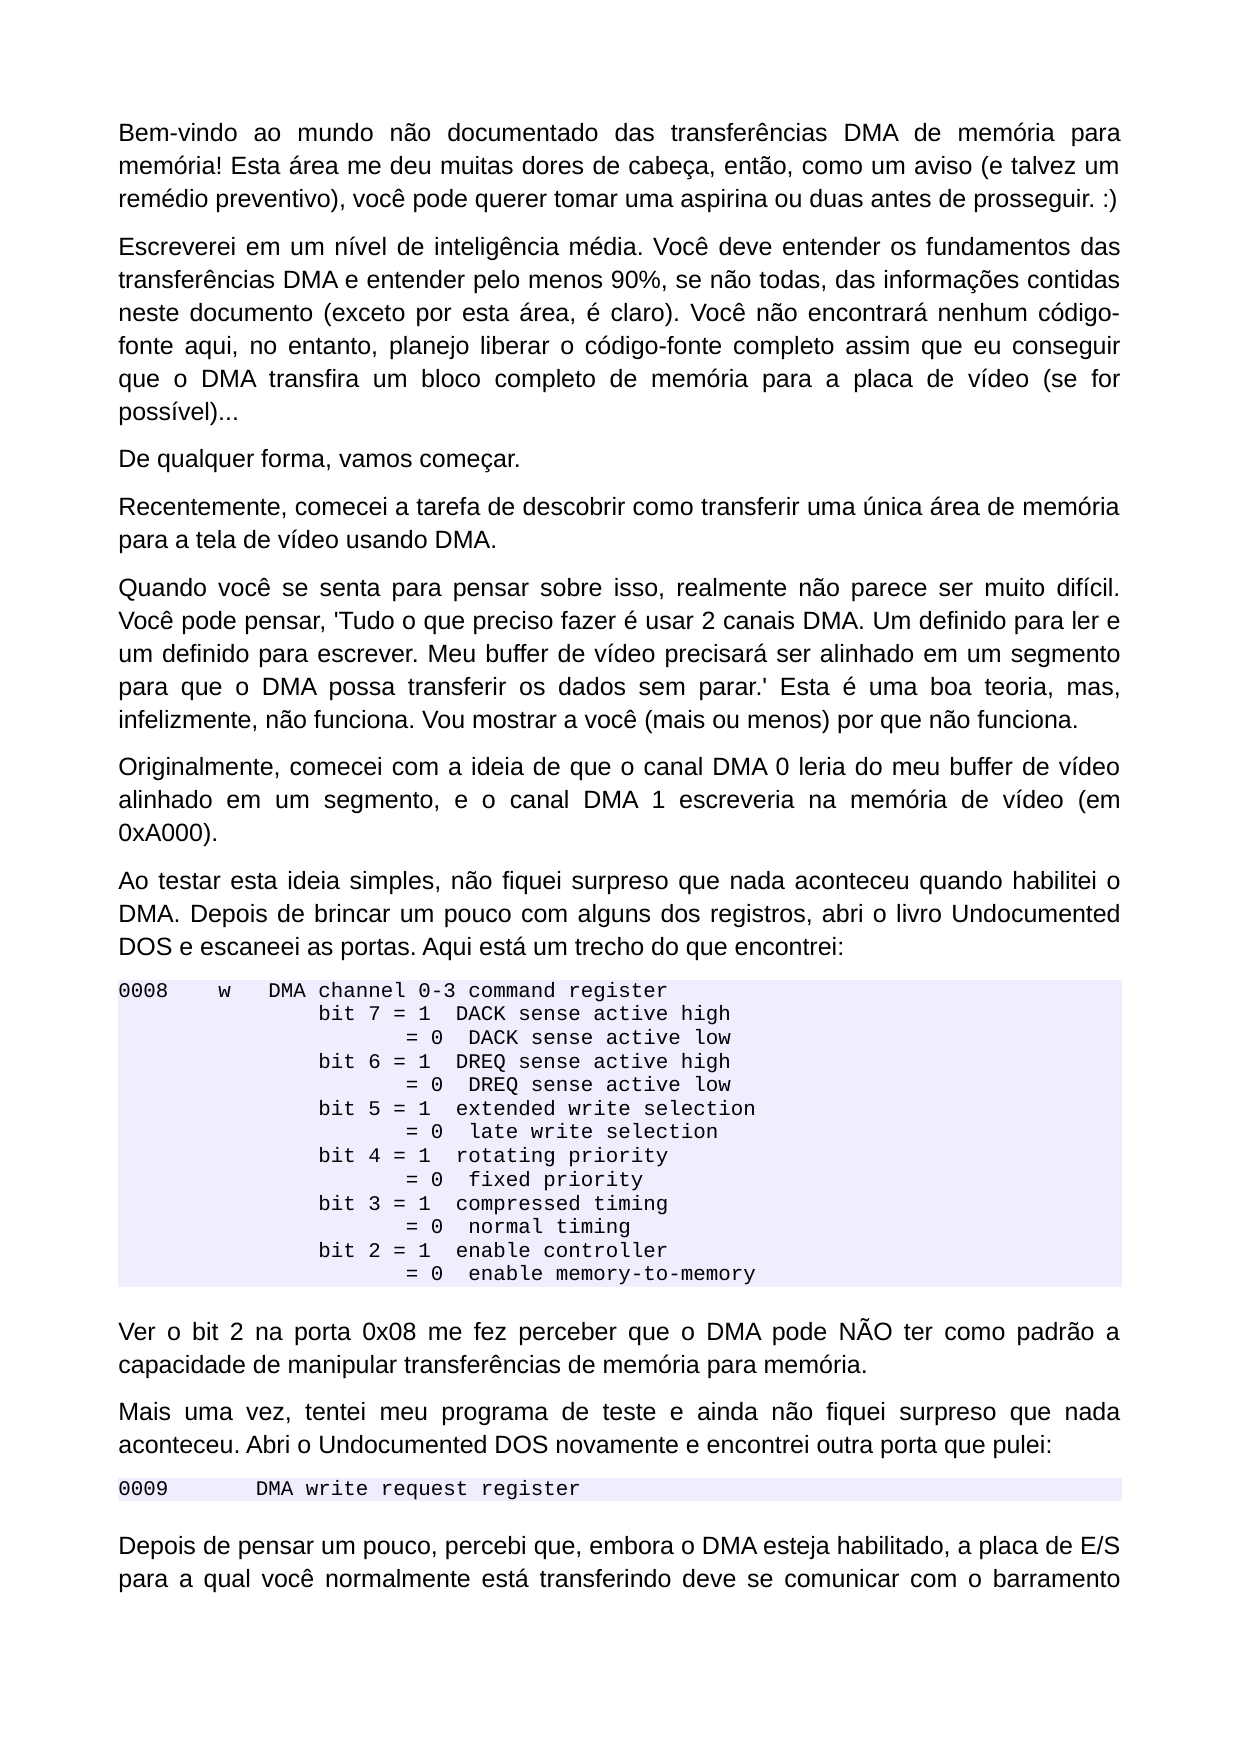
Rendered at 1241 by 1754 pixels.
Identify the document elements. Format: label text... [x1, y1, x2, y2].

text bit 2 = 1 enable controller [118, 1240, 1122, 1263]
text = 0 enable memory-to-memory [118, 1263, 1122, 1287]
text bit 3 = 1 compressed timing [118, 1192, 1122, 1216]
text Mais uma vez, tentei meu programa de teste e ainda não fiquei surpreso que nada aconteceu. Abri o Undocumented DOS novamente e encontrei outra porta que pulei: [118, 1397, 1122, 1459]
text Ver o bit 2 na porta 0x08 me fez perceber que o DMA pode NÃO ter como padrão a capacidade de manipular transferências de memória para memória. [118, 1317, 1122, 1378]
text 0008 w DMA channel 0-3 command register [118, 980, 1122, 1003]
text = 0 DACK sense active low [118, 1027, 1122, 1051]
text Ao testar esta ideia simples, não fiquei surpreso que nada aconteceu quando habilitei o DMA. Depois de brincar um pouco com alguns dos registros, abri o livro Undocumented DOS e escaneei as portas. Aqui está um trecho do que encontrei: [118, 866, 1122, 961]
text 0009 DMA write request register [118, 1478, 1122, 1501]
text = 0 fixed priority [118, 1169, 1122, 1192]
text Quando você se senta para pensar sobre isso, realmente não parece ser muito difícil. Você pode pensar, 'Tudo o que preciso fazer é usar 2 canais DMA. Um definido para ler e um definido para escrever. Meu buffer de vídeo precisará ser alinhado em um segmento para que o DMA possa transferir os dados sem parar.' Esta é uma boa teoria, mas, infelizmente, não funciona. Vou mostrar a você (mais ou menos) por que não funciona. [118, 573, 1122, 733]
text Originalmente, comecei com a ideia de que o canal DMA 0 leria do meu buffer de vídeo alinhado em um segmento, e o canal DMA 1 escreveria na memória de vídeo (em 0xA000). [118, 752, 1122, 847]
text = 0 normal timing [118, 1216, 1122, 1240]
text Escreverei em um nível de inteligência média. Você deve entender os fundamentos das transferências DMA e entender pelo menos 90%, se não todas, das informações contidas neste documento (exceto por esta área, é claro). Você não encontrará nenhum código-fonte aqui, no entanto, planejo liberar o código-fonte completo assim que eu conseguir que o DMA transfira um bloco completo de memória para a placa de vídeo (se for possível)... [118, 232, 1122, 426]
text Depois de pensar um pouco, percebi que, embora o DMA esteja habilitado, a placa de E/S para a qual você normalmente está transferindo deve se comunicar com o barramento [118, 1531, 1122, 1593]
text De qualquer forma, vamos começar. [118, 444, 1122, 473]
text Recentemente, comecei a tarefa de descobrir como transferir uma única área de memória para a tela de vídeo usando DMA. [118, 492, 1122, 554]
text Bem-vindo ao mundo não documentado das transferências DMA de memória para memória! Esta área me deu muitas dores de cabeça, então, como um aviso (e talvez um remédio preventivo), você pode querer tomar uma aspirina ou duas antes de prosseguir. :) [118, 118, 1122, 213]
text bit 5 = 1 extended write selection [118, 1098, 1122, 1122]
text bit 6 = 1 DREQ sense active high [118, 1051, 1122, 1074]
text bit 7 = 1 DACK sense active high [118, 1003, 1122, 1027]
text bit 4 = 1 rotating priority [118, 1145, 1122, 1169]
text = 0 DREQ sense active low [118, 1074, 1122, 1098]
text = 0 late write selection [118, 1122, 1122, 1145]
